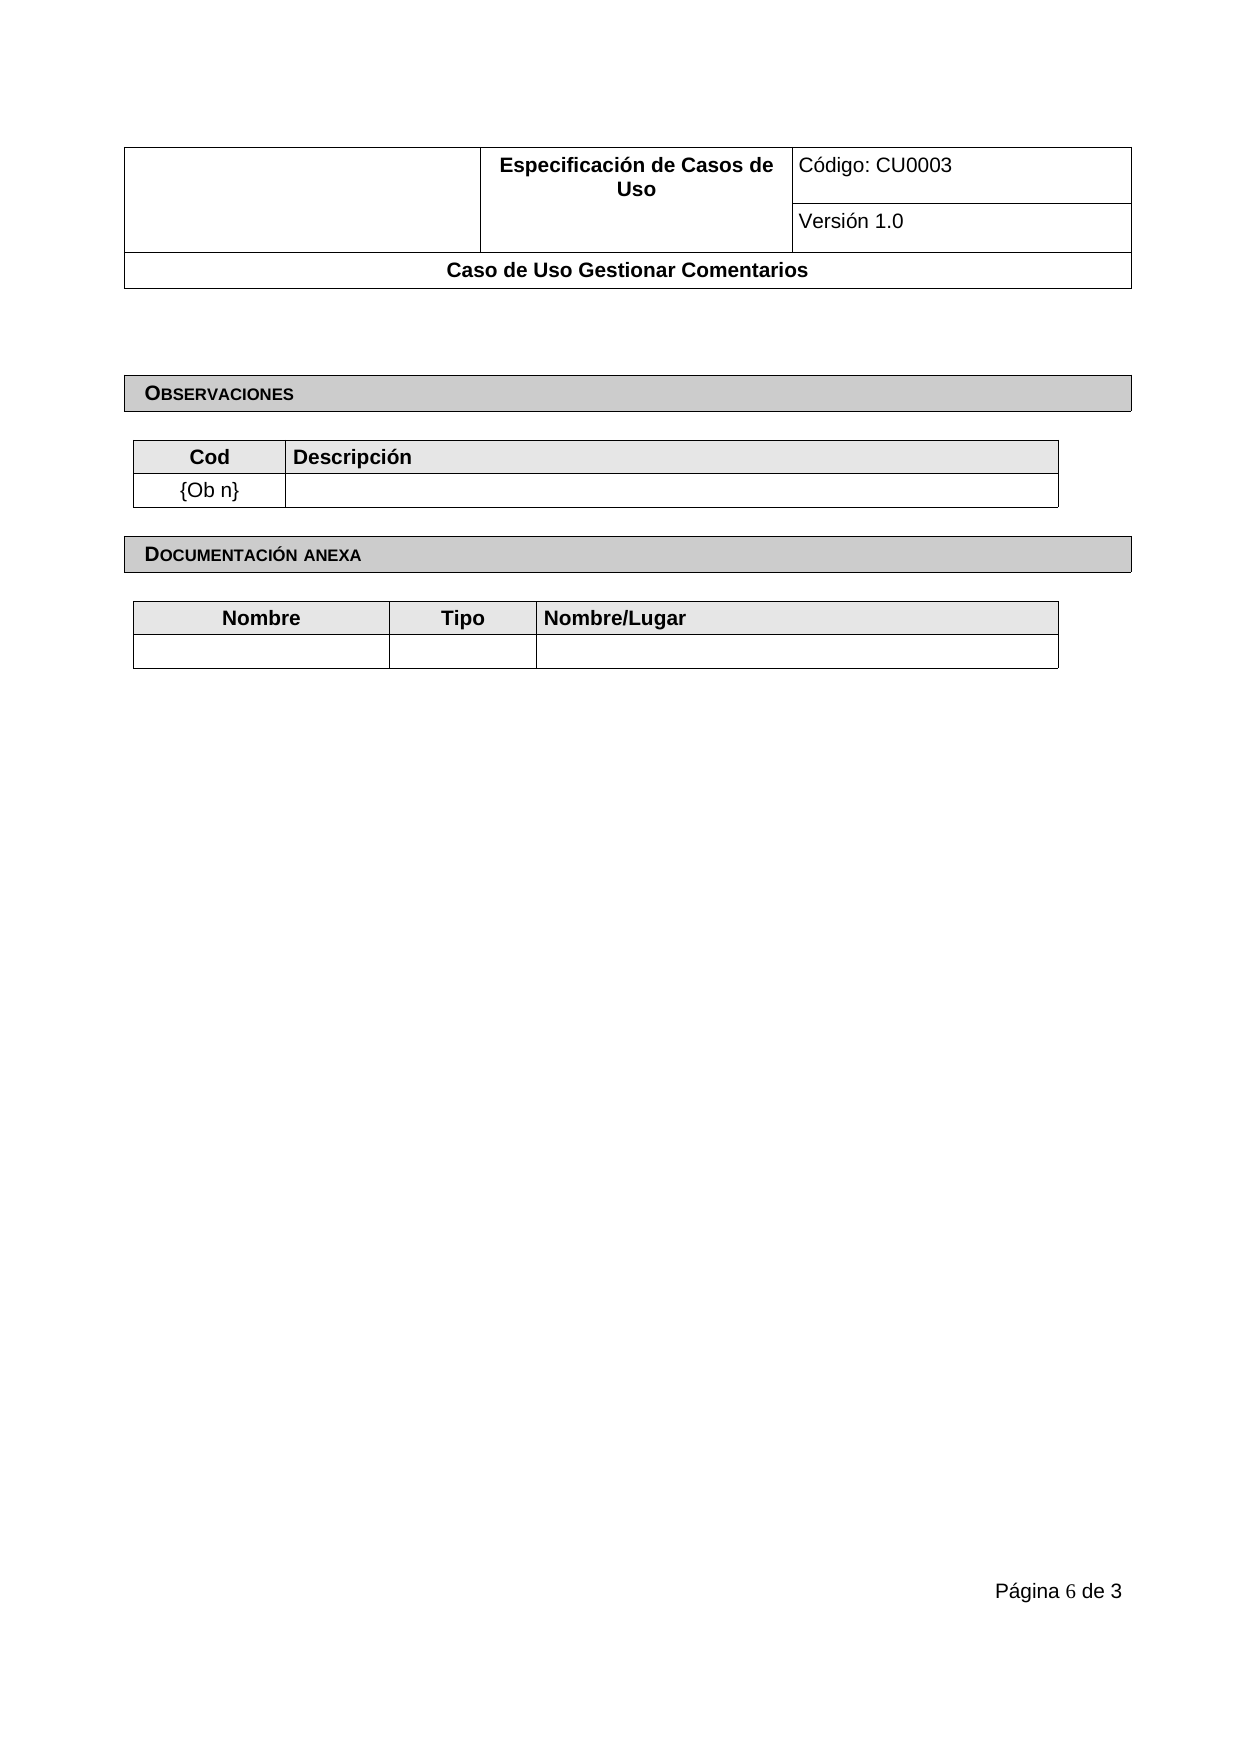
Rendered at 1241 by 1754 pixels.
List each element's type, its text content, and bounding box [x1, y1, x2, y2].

table_header Observaciones [125, 376, 1131, 411]
table_cell [390, 635, 536, 668]
table_header Documentación anexa [125, 537, 1131, 572]
table_header Nombre [134, 602, 389, 634]
table_header Nombre/Lugar [537, 602, 1058, 634]
table_header Cod [134, 441, 285, 473]
table_header Tipo [390, 602, 536, 634]
table_header Descripción [286, 441, 1058, 473]
table_cell [537, 635, 1058, 668]
table_cell {Ob n} [134, 474, 285, 506]
table_cell [134, 635, 389, 668]
table_cell [286, 474, 1058, 506]
